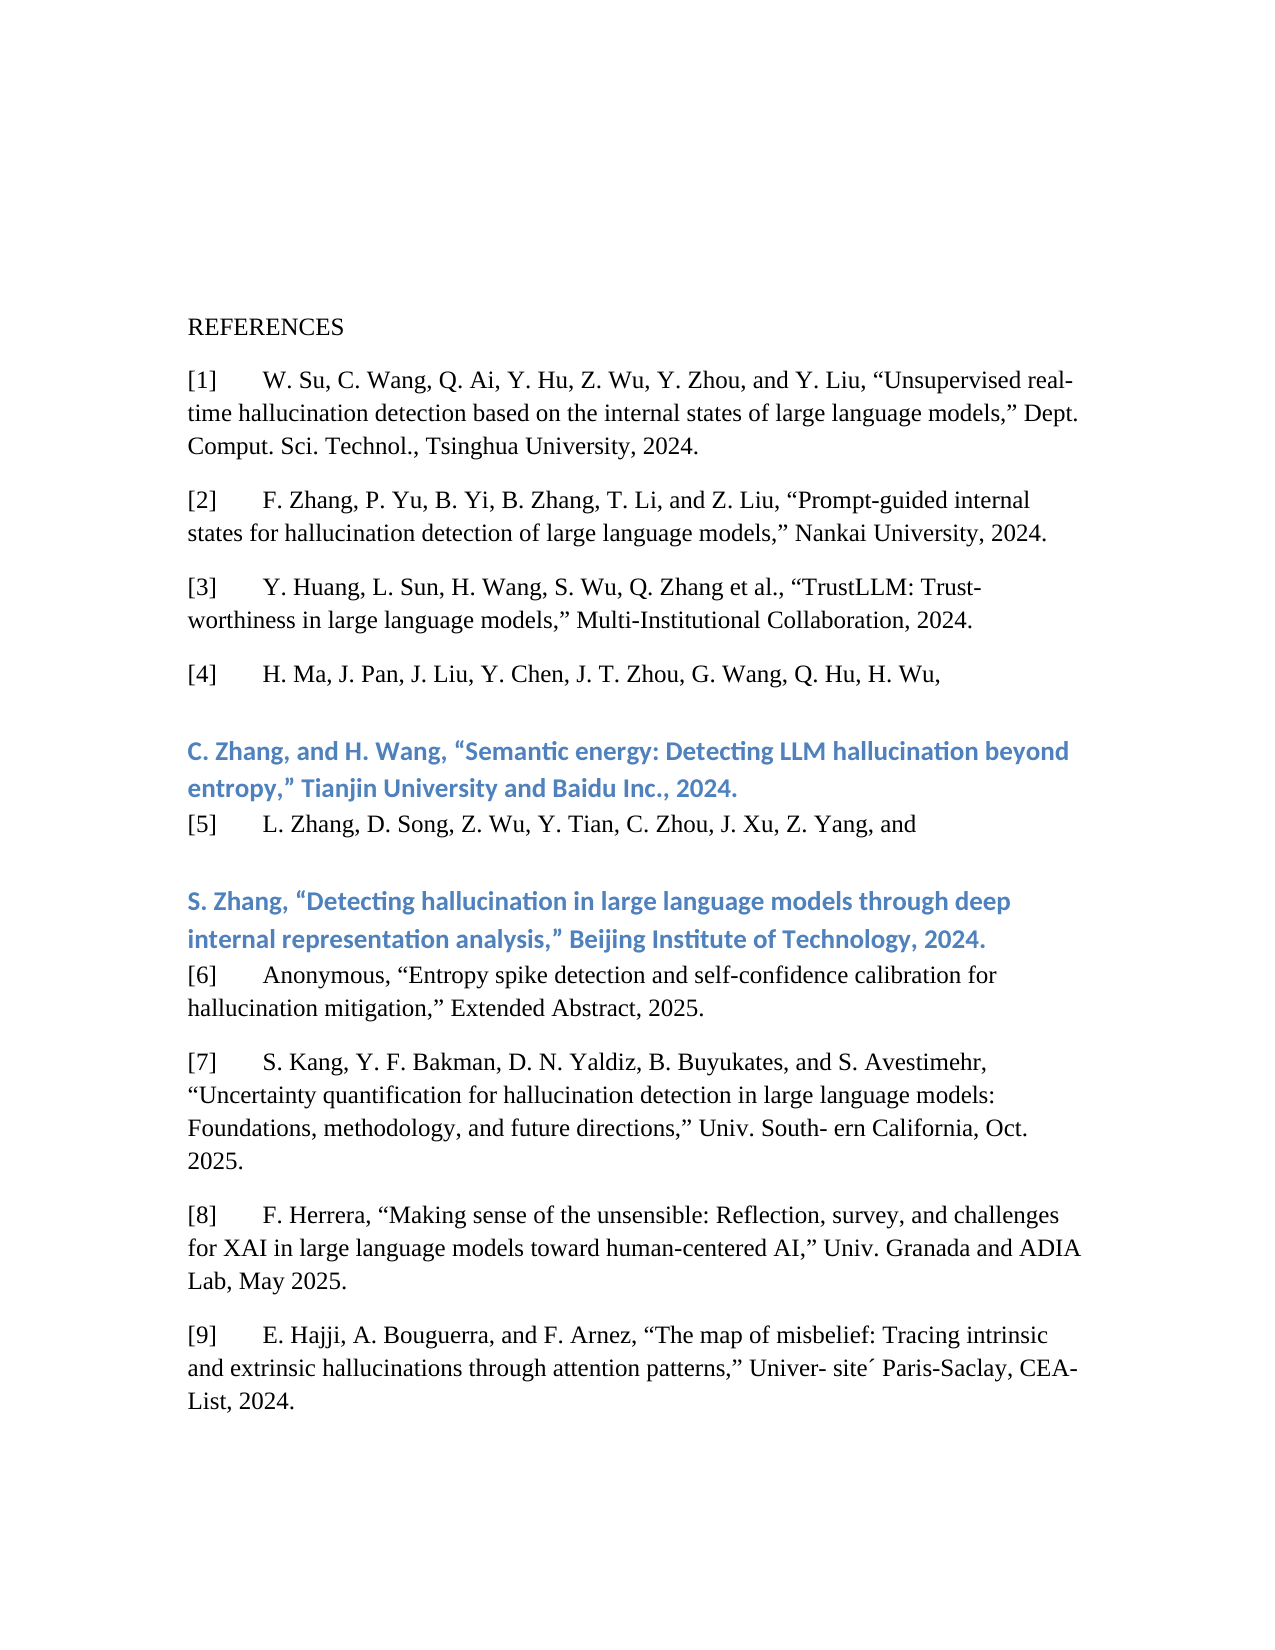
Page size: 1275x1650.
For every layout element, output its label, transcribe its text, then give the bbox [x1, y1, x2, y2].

text [2] F. Zhang, P. Yu, B. Yi, B. Zhang, T. Li, and Z. Liu, “Prompt-guided internal states for hallucination detection of large language models,” Nankai University, 2024. [187, 485, 1087, 547]
text [1] W. Su, C. Wang, Q. Ai, Y. Hu, Z. Wu, Y. Zhou, and Y. Liu, “Unsupervised real-time hallucination detection based on the internal states of large language models,” Dept. Comput. Sci. Technol., Tsinghua University, 2024. [187, 365, 1087, 460]
text [9] E. Hajji, A. Bouguerra, and F. Arnez, “The map of misbelief: Tracing intrinsic and extrinsic hallucinations through attention patterns,” Univer- site´ Paris-Saclay, CEA-List, 2024. [187, 1320, 1087, 1414]
text [4] H. Ma, J. Pan, J. Liu, Y. Chen, J. T. Zhou, G. Wang, Q. Hu, H. Wu, [187, 659, 1087, 688]
subtitle C. Zhang, and H. Wang, “Semantic energy: Detecting LLM hallucination beyond entropy,” Tianjin University and Baidu Inc., 2024. [187, 734, 1087, 805]
text [8] F. Herrera, “Making sense of the unsensible: Reflection, survey, and challenges for XAI in large language models toward human-centered AI,” Univ. Granada and ADIA Lab, May 2025. [187, 1200, 1087, 1295]
text [3] Y. Huang, L. Sun, H. Wang, S. Wu, Q. Zhang et al., “TrustLLM: Trust- worthiness in large language models,” Multi-Institutional Collaboration, 2024. [187, 572, 1087, 634]
subtitle S. Zhang, “Detecting hallucination in large language models through deep internal representation analysis,” Beijing Institute of Technology, 2024. [187, 884, 1087, 955]
text REFERENCES [187, 312, 1087, 340]
text [6] Anonymous, “Entropy spike detection and self-confidence calibration for hallucination mitigation,” Extended Abstract, 2025. [187, 960, 1087, 1022]
text [7] S. Kang, Y. F. Bakman, D. N. Yaldiz, B. Buyukates, and S. Avestimehr, “Uncertainty quantification for hallucination detection in large language models: Foundations, methodology, and future directions,” Univ. South- ern California, Oct. 2025. [187, 1047, 1087, 1175]
text [5] L. Zhang, D. Song, Z. Wu, Y. Tian, C. Zhou, J. Xu, Z. Yang, and [187, 809, 1087, 838]
